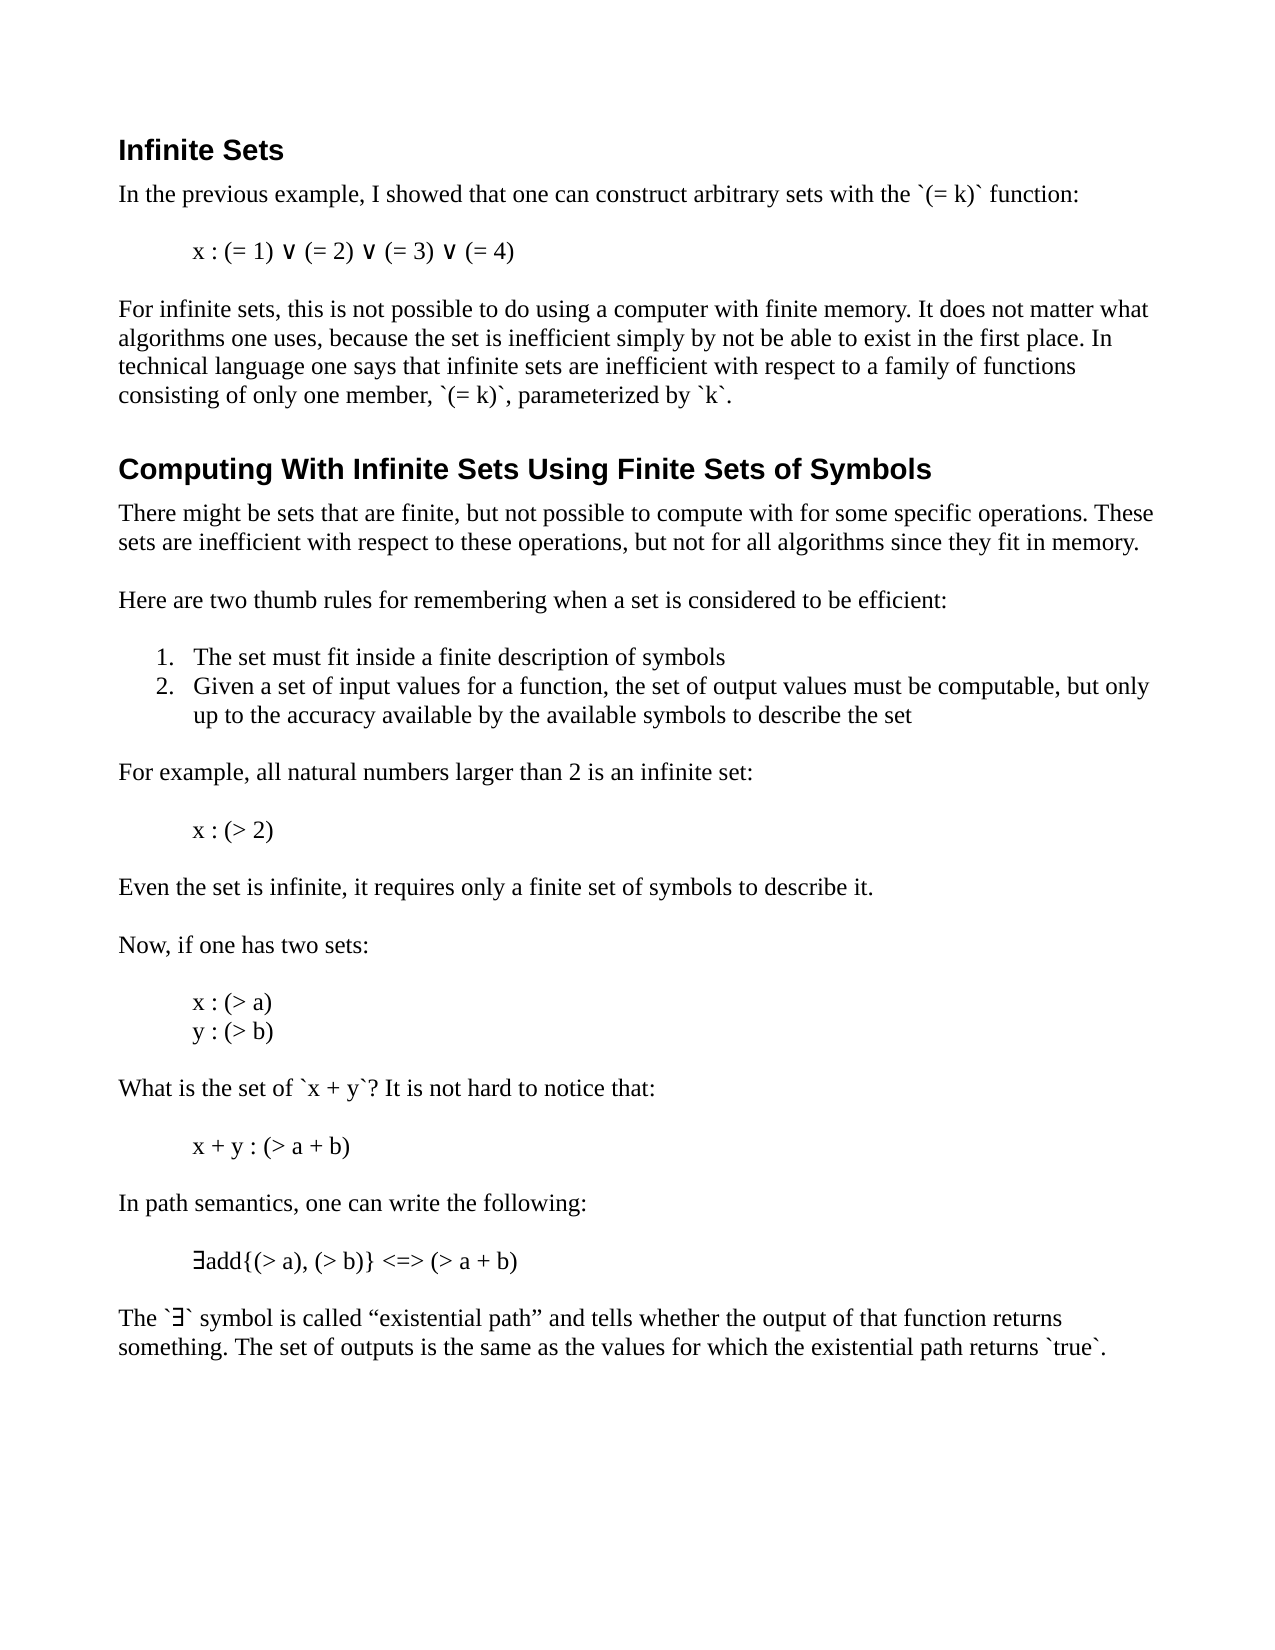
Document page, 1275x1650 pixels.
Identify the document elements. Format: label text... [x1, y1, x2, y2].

text y : (> b) [118, 1016, 1157, 1045]
text Now, if one has two sets: [118, 930, 1157, 958]
subtitle Computing With Infinite Sets Using Finite Sets of Symbols [118, 452, 1157, 486]
subtitle Infinite Sets [118, 133, 1157, 166]
list Given a set of input values for a function, the set of output values must be computable, but only up to the accuracy available by the available symbols to describe the set [156, 671, 1157, 728]
text For infinite sets, this is not possible to do using a computer with finite memory. It does not matter what algorithms one uses, because the set is inefficient simply by not be able to exist in the first place. In technical language one says that infinite sets are inefficient with respect to a family of functions consisting of only one member, `(= k)`, parameterized by `k`. [118, 294, 1157, 409]
text Even the set is infinite, it requires only a finite set of symbols to describe it. [118, 872, 1157, 901]
text In the previous example, I showed that one can construct arbitrary sets with the `(= k)` function: [118, 179, 1157, 208]
text x : (= 1) ∨ (= 2) ∨ (= 3) ∨ (= 4) [118, 236, 1157, 265]
text For example, all natural numbers larger than 2 is an infinite set: [118, 757, 1157, 786]
text There might be sets that are finite, but not possible to compute with for some specific operations. These sets are inefficient with respect to these operations, but not for all algorithms since they fit in memory. [118, 498, 1157, 556]
text The `∃` symbol is called “existential path” and tells whether the output of that function returns something. The set of outputs is the same as the values for which the existential path returns `true`. [118, 1303, 1157, 1361]
text In path semantics, one can write the following: [118, 1188, 1157, 1217]
text x : (> 2) [118, 815, 1157, 843]
text x : (> a) [118, 987, 1157, 1016]
text Here are two thumb rules for remembering when a set is considered to be efficient: [118, 585, 1157, 613]
text x + y : (> a + b) [118, 1131, 1157, 1160]
text What is the set of `x + y`? It is not hard to notice that: [118, 1073, 1157, 1102]
text ∃add{(> a), (> b)} <=> (> a + b) [118, 1246, 1157, 1275]
list The set must fit inside a finite description of symbols [156, 642, 1157, 671]
